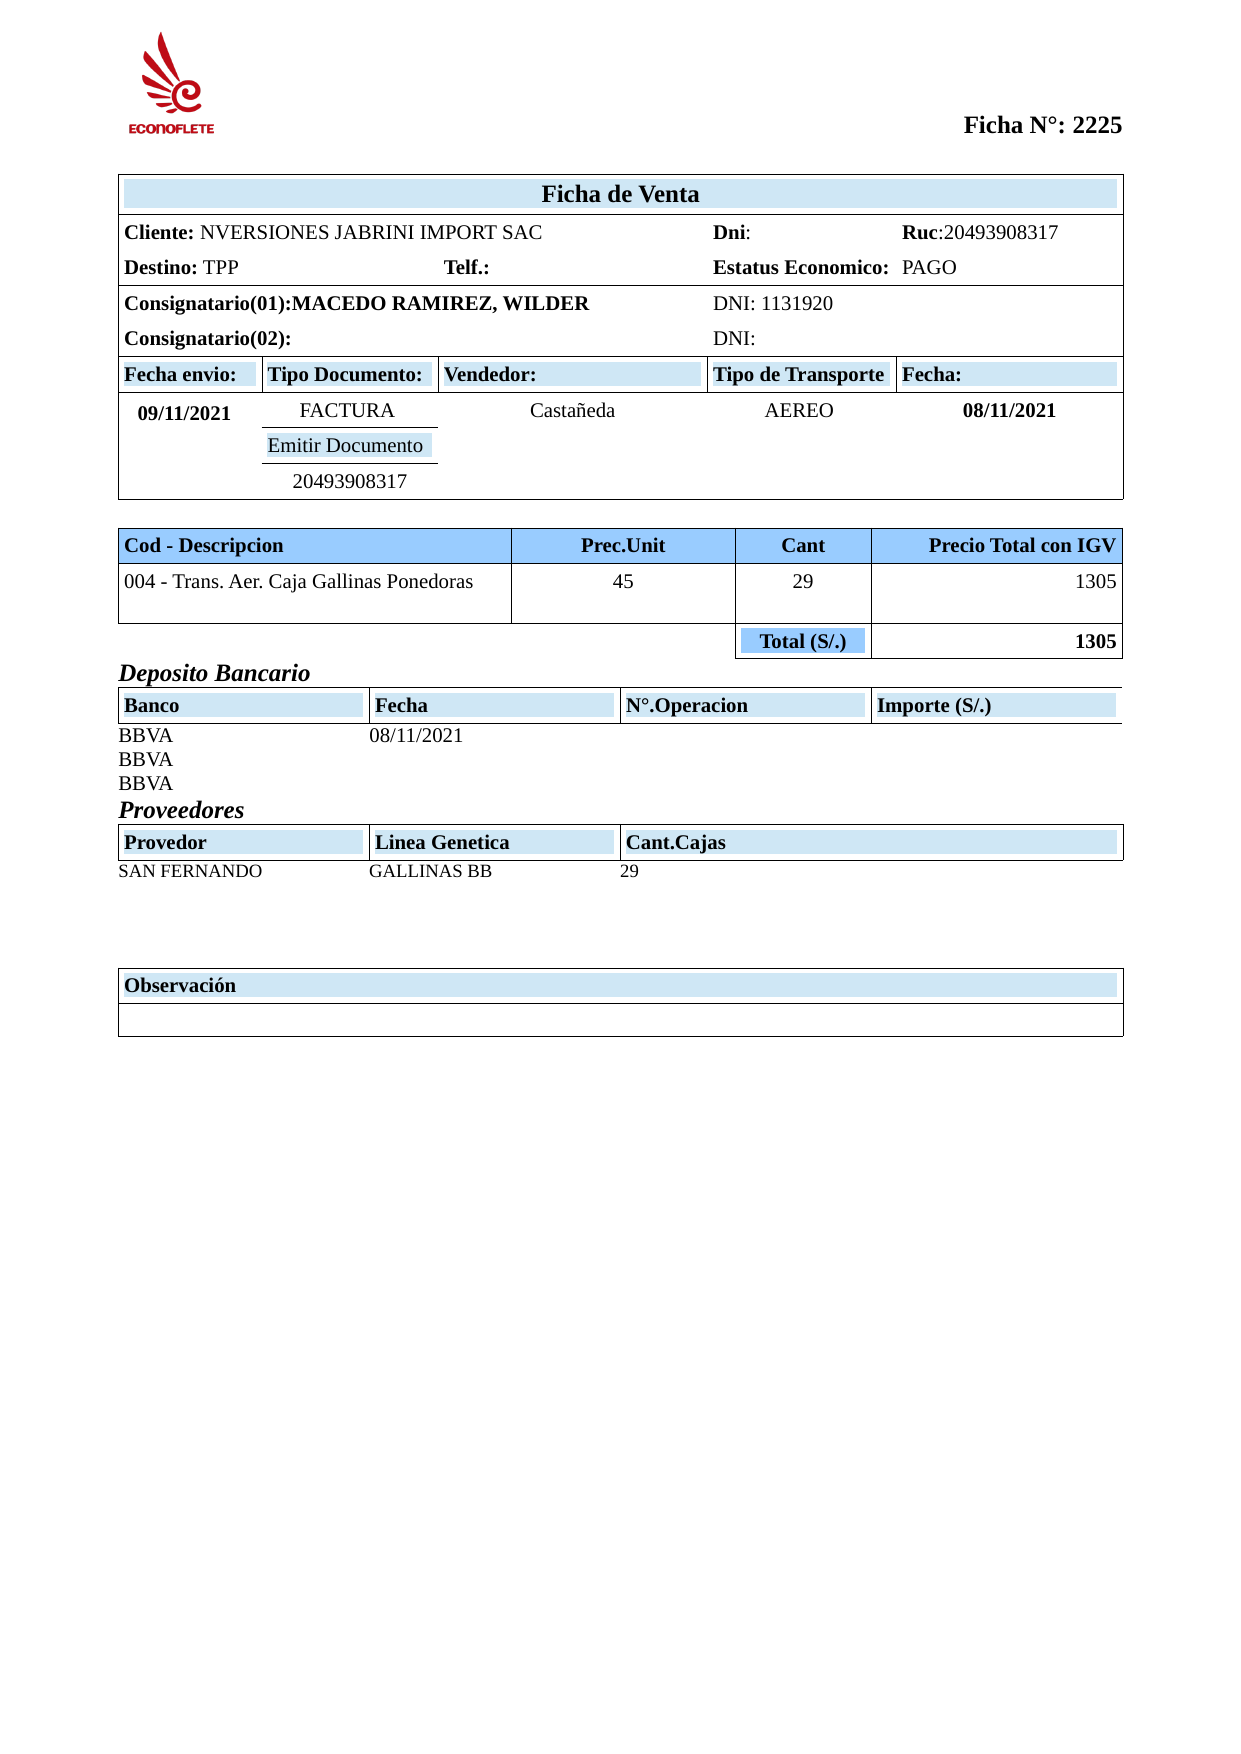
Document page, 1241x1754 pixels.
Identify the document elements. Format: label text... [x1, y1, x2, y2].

table_cell [118, 924, 369, 946]
table_header Fecha [370, 688, 620, 723]
table_cell [620, 946, 1123, 967]
table_cell [511, 624, 735, 658]
table_cell SAN FERNANDO [118, 861, 369, 881]
table_cell [118, 946, 369, 967]
table_header Precio Total con IGV [872, 529, 1122, 563]
table_cell 1305 [872, 624, 1122, 658]
table_cell Ruc:20493908317 [896, 215, 1123, 249]
table_cell Total (S/.) [736, 624, 871, 658]
table_header Banco [119, 688, 369, 723]
table_cell Telf.: [438, 249, 707, 285]
table_header Importe (S/.) [872, 688, 1122, 723]
picture [118, 31, 225, 134]
table_cell Fecha envio: [119, 357, 262, 392]
table_cell [118, 624, 511, 658]
table_cell [620, 724, 871, 747]
table_cell Castañeda [438, 393, 707, 498]
table_cell Cliente: NVERSIONES JABRINI IMPORT SAC [119, 215, 707, 249]
table_cell DNI: 1131920 [707, 286, 1123, 321]
table_header Ficha de Venta [119, 175, 1123, 214]
table_cell Fecha: [897, 357, 1123, 392]
table_cell 004 - Trans. Aer. Caja Gallinas Ponedoras [119, 564, 511, 623]
table_cell [620, 924, 1123, 946]
table_header Provedor [119, 825, 369, 859]
table_cell 09/11/2021 [119, 393, 262, 498]
table_cell [620, 747, 871, 771]
table_cell Destino: TPP [119, 249, 438, 285]
table_cell FACTURA [262, 393, 438, 427]
table_cell Emitir Documento [262, 428, 438, 463]
table_cell [871, 747, 1122, 771]
table_header Linea Genetica [370, 825, 620, 859]
text Deposito Bancario [118, 658, 1122, 687]
table_cell [369, 903, 620, 924]
table_cell PAGO [896, 249, 1123, 285]
table_cell [871, 724, 1122, 747]
table_cell BBVA [118, 771, 369, 795]
table_cell Consignatario(01):MACEDO RAMIREZ, WILDER [119, 286, 707, 321]
table_cell BBVA [118, 747, 369, 771]
table_cell [369, 771, 620, 795]
table_cell [369, 881, 620, 903]
table_cell 08/11/2021 [896, 393, 1123, 498]
table_cell 20493908317 [262, 464, 438, 498]
table_cell 45 [512, 564, 735, 623]
table_cell [369, 946, 620, 967]
table_cell [118, 903, 369, 924]
table_cell [369, 924, 620, 946]
table_cell Vendedor: [439, 357, 707, 392]
table_cell BBVA [118, 724, 369, 747]
table_cell [369, 747, 620, 771]
table_cell Tipo Documento: [263, 357, 438, 392]
table_cell 29 [620, 861, 1123, 881]
table_cell [871, 771, 1122, 795]
table_cell [118, 881, 369, 903]
table_cell 08/11/2021 [369, 724, 620, 747]
table_cell 29 [736, 564, 871, 623]
table_header Cod - Descripcion [119, 529, 511, 563]
table_header Cant [736, 529, 871, 563]
table_cell Dni: [707, 215, 896, 249]
table_cell DNI: [707, 321, 1123, 356]
table_header N°.Operacion [621, 688, 871, 723]
table_header Cant.Cajas [621, 825, 1123, 859]
table_cell [620, 771, 871, 795]
table_cell Consignatario(02): [119, 321, 707, 356]
text Proveedores [118, 795, 1122, 824]
table_cell [620, 903, 1123, 924]
table_cell 1305 [872, 564, 1122, 623]
table_cell [620, 881, 1123, 903]
table_header Observación [119, 969, 1123, 1003]
table_cell [119, 1004, 1123, 1036]
table_cell Estatus Economico: [707, 249, 896, 285]
table_cell Tipo de Transporte [708, 357, 896, 392]
table_header Prec.Unit [512, 529, 735, 563]
table_cell GALLINAS BB [369, 861, 620, 881]
table_cell AEREO [707, 393, 896, 498]
